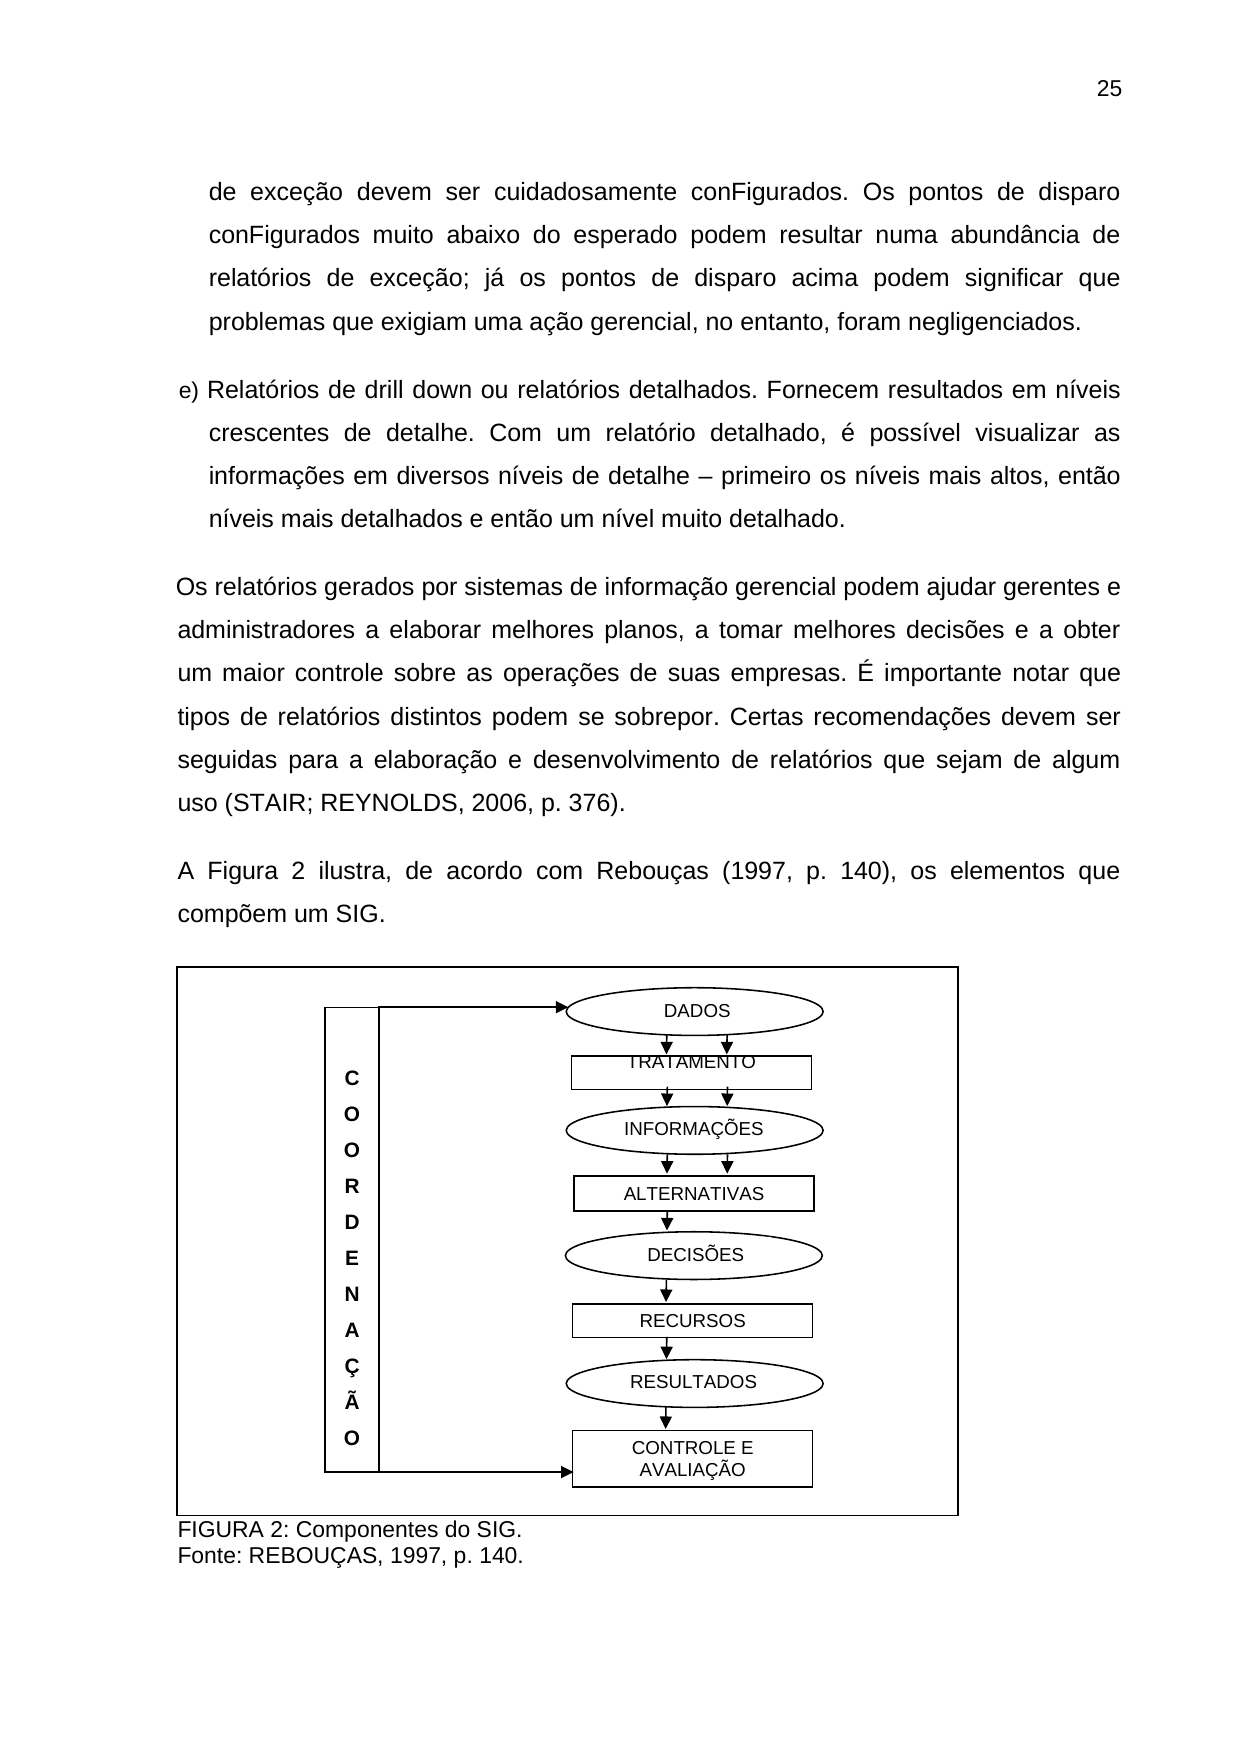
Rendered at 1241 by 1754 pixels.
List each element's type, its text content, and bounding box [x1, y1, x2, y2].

list de exceção devem ser cuidadosamente conFigurados. Os pontos de disparo conFigurados muito abaixo do esperado podem resultar numa abundância de relatórios de exceção; já os pontos de disparo acima podem significar que problemas que exigiam uma ação gerencial, no entanto, foram negligenciados. [178, 177, 1122, 335]
text Os relatórios gerados por sistemas de informação gerencial podem ajudar gerentes e administradores a elaborar melhores planos, a tomar melhores decisões e a obter um maior controle sobre as operações de suas empresas. É importante notar que tipos de relatórios distintos podem se sobrepor. Certas recomendações devem ser seguidas para a elaboração e desenvolvimento de relatórios que sejam de algum uso (STAIR; REYNOLDS, 2006, p. 376). [176, 572, 1122, 817]
text Fonte: REBOUÇAS, 1997, p. 140. [177, 1542, 1122, 1568]
list Relatórios de drill down ou relatórios detalhados. Fornecem resultados em níveis crescentes de detalhe. Com um relatório detalhado, é possível visualizar as informações em diversos níveis de detalhe – primeiro os níveis mais altos, então níveis mais detalhados e então um nível muito detalhado. [178, 375, 1122, 533]
text A Figura 2 ilustra, de acordo com Rebouças (1997, p. 140), os elementos que compõem um SIG. [177, 856, 1122, 928]
text FIGURA 2: Componentes do SIG. [177, 967, 1122, 1542]
